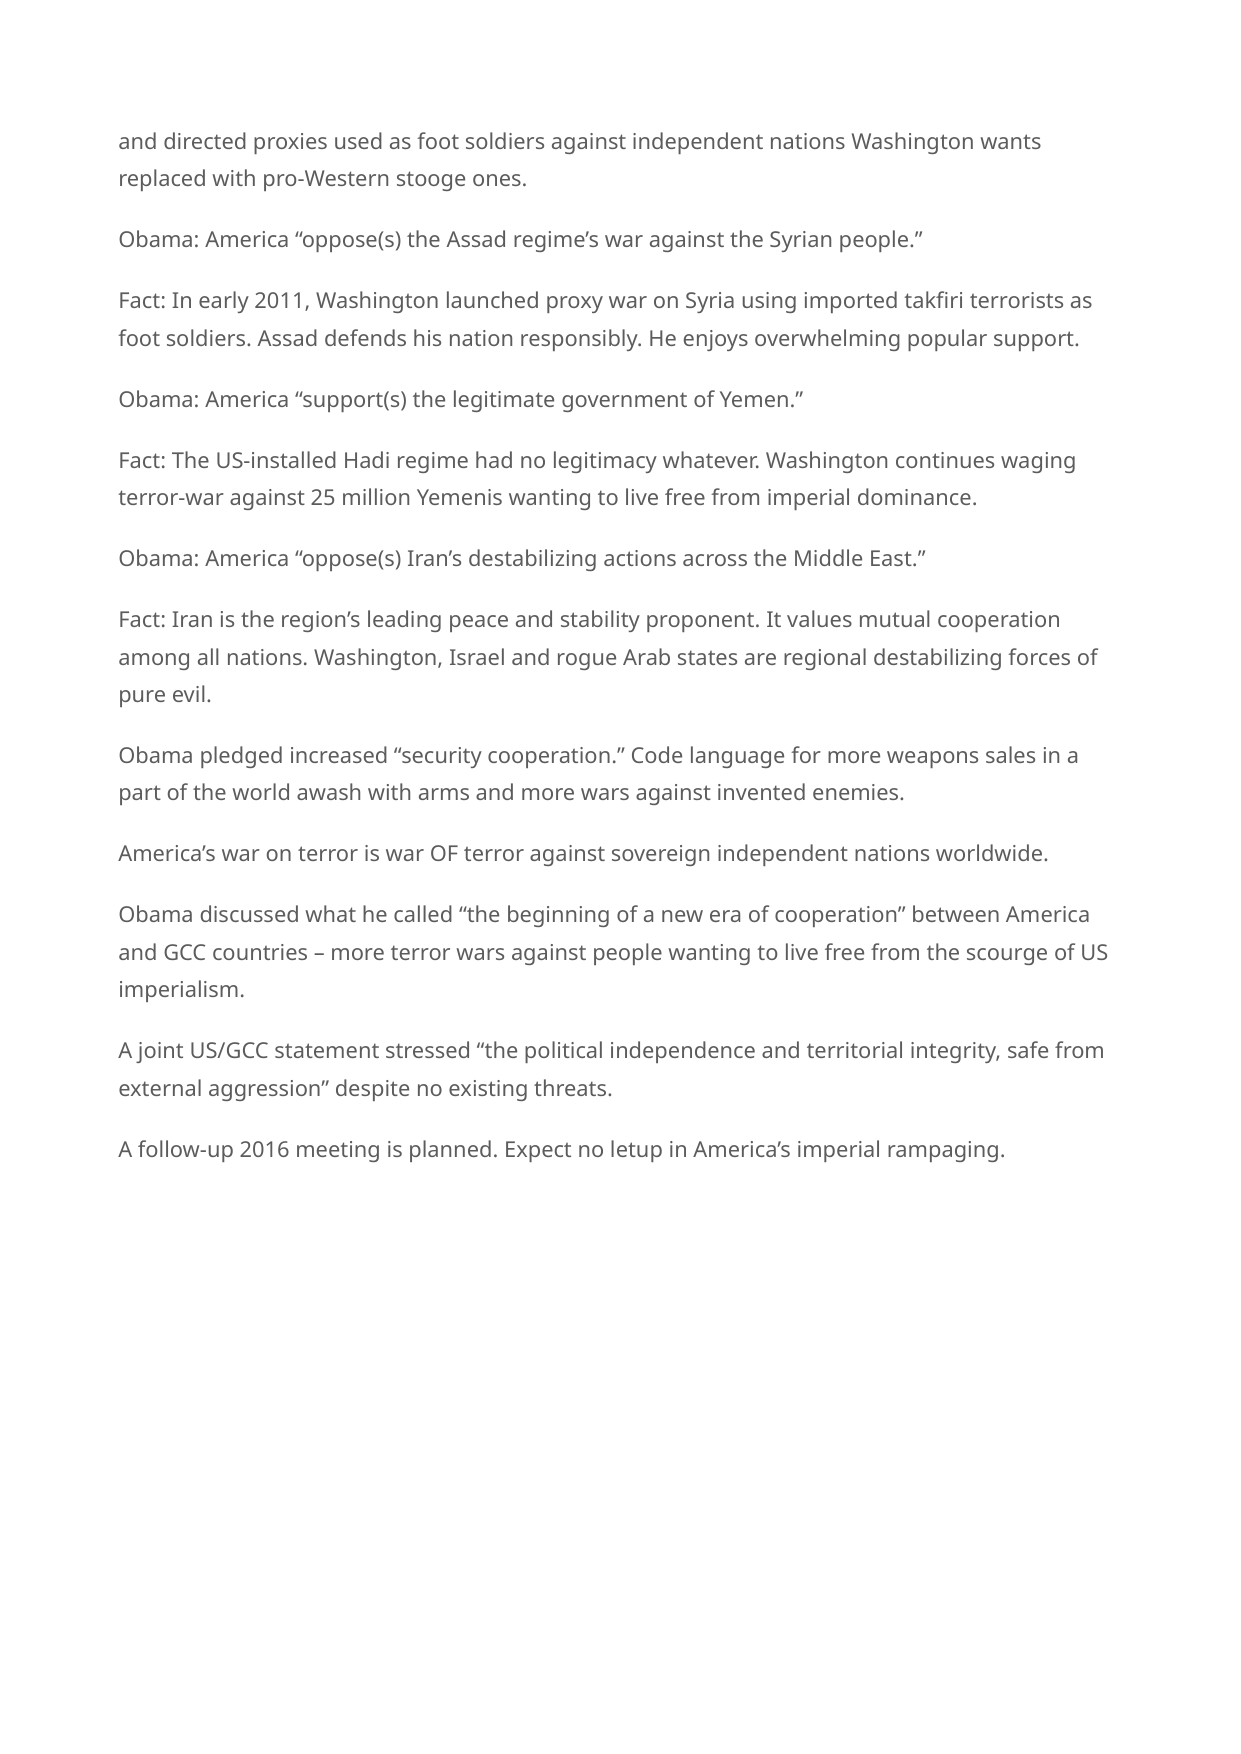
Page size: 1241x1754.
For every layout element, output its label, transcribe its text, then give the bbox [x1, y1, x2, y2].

text Obama pledged increased “security cooperation.” Code language for more weapons sales in a part of the world awash with arms and more wars against invented enemies. [118, 732, 1122, 807]
text Obama: America “support(s) the legitimate government of Yemen.” [118, 376, 1122, 413]
text Obama discussed what he called “the beginning of a new era of cooperation” between America and GCC countries – more terror wars against people wanting to live free from the scourge of US imperialism. [118, 892, 1122, 1004]
text A joint US/GCC statement stressed “the political independence and territorial integrity, safe from external aggression” despite no existing threats. [118, 1027, 1122, 1102]
text Fact: In early 2011, Washington launched proxy war on Syria using imported takfiri terrorists as foot soldiers. Assad defends his nation responsibly. He enjoys overwhelming popular support. [118, 277, 1122, 352]
text America’s war on terror is war OF terror against sovereign independent nations worldwide. [118, 831, 1122, 868]
text Fact: Iran is the region’s leading peace and stability proponent. It values mutual cooperation among all nations. Washington, Israel and rogue Arab states are regional destabilizing forces of pure evil. [118, 596, 1122, 709]
text A follow-up 2016 meeting is planned. Expect no letup in America’s imperial rampaging. [118, 1126, 1122, 1163]
text Fact: The US-installed Hadi regime had no legitimacy whatever. Washington continues waging terror-war against 25 million Yemenis wanting to live free from imperial dominance. [118, 437, 1122, 512]
text and directed proxies used as foot soldiers against independent nations Washington wants replaced with pro-Western stooge ones. [118, 118, 1122, 193]
text Obama: America “oppose(s) the Assad regime’s war against the Syrian people.” [118, 217, 1122, 254]
text Obama: America “oppose(s) Iran’s destabilizing actions across the Middle East.” [118, 535, 1122, 573]
